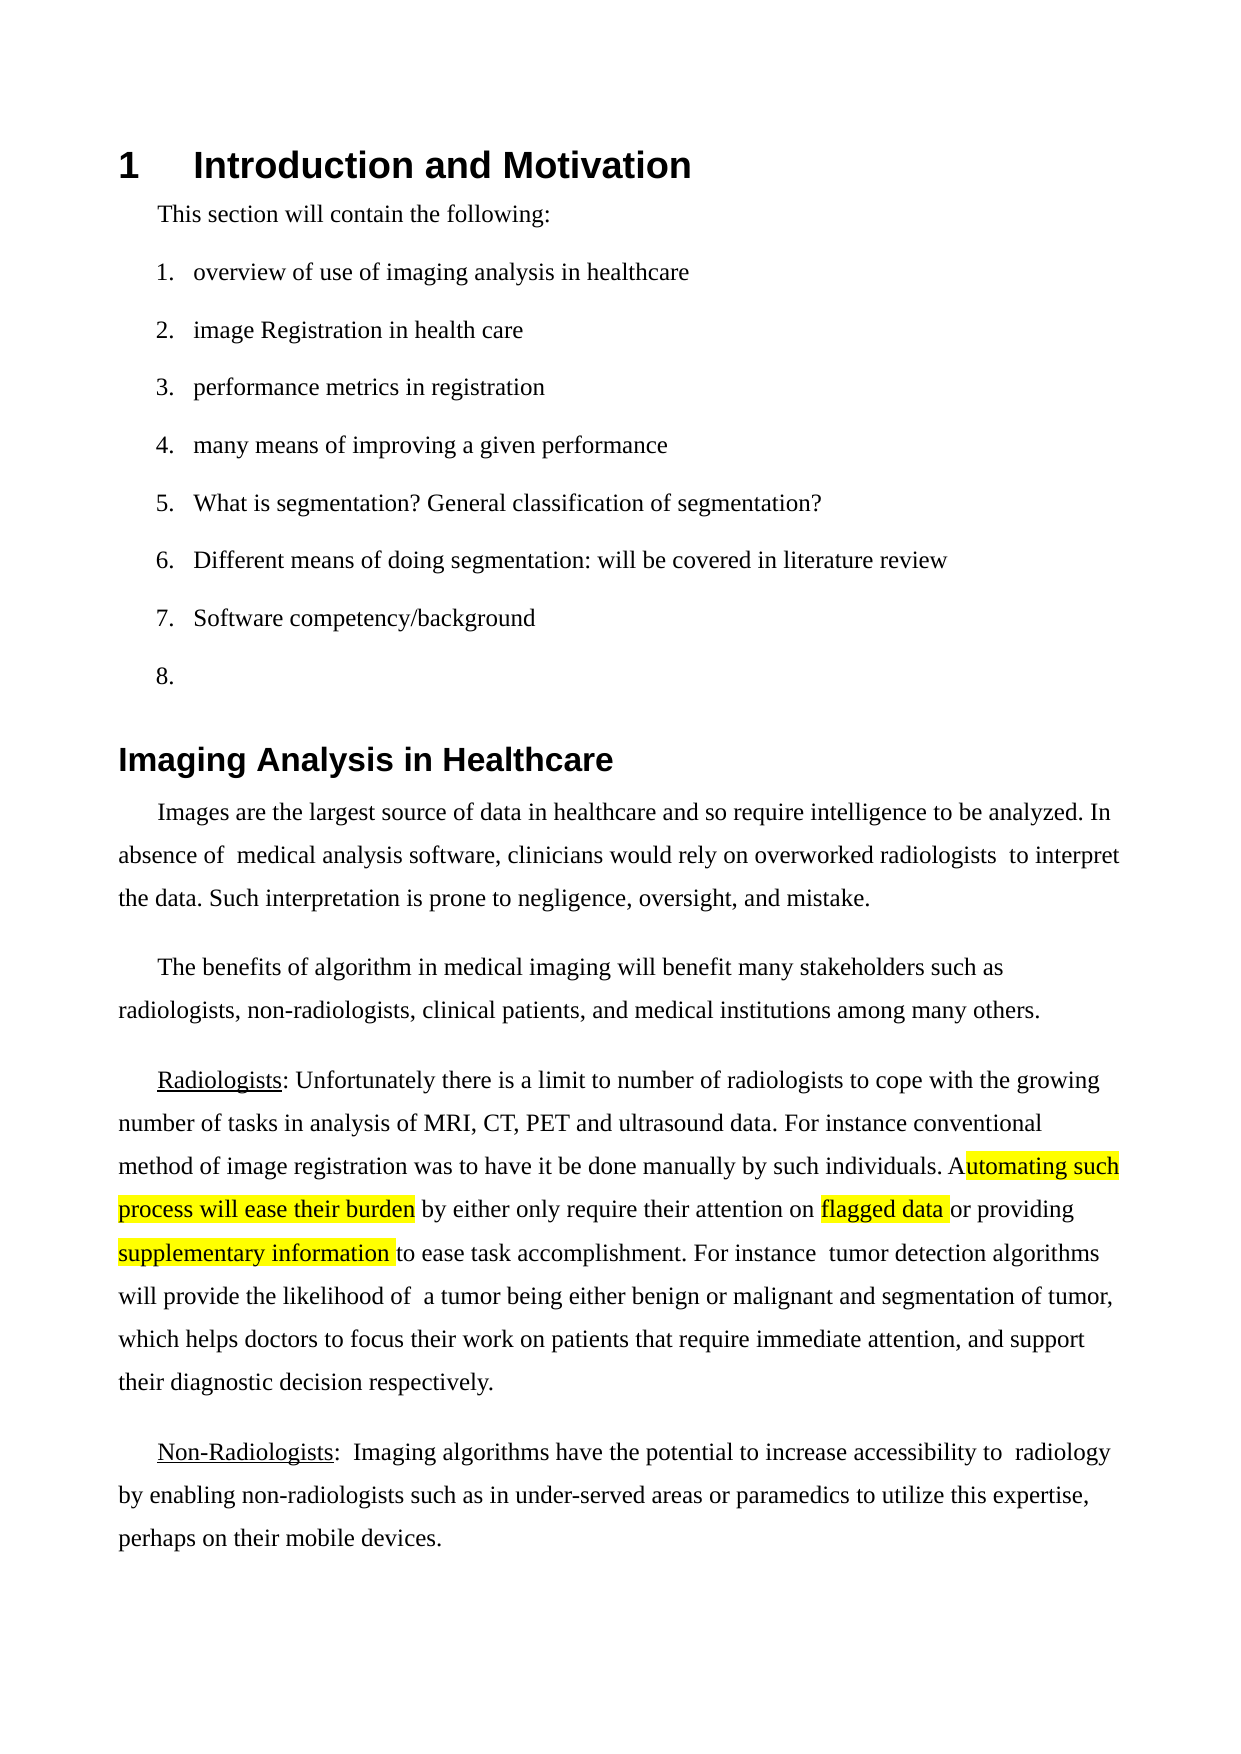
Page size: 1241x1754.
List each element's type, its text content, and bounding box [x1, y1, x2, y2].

list Different means of doing segmentation: will be covered in literature review [156, 546, 1122, 574]
list Software competency/background [156, 603, 1122, 632]
text Radiologists: Unfortunately there is a limit to number of radiologists to cope with the growing number of tasks in analysis of MRI, CT, PET and ultrasound data. For instance conventional method of image registration was to have it be done manually by such individuals. Automating such process will ease their burden by either only require their attention on flagged data or providing supplementary information to ease task accomplishment. For instance tumor detection algorithms will provide the likelihood of a tumor being either benign or malignant and segmentation of tumor, which helps doctors to focus their work on patients that require immediate attention, and support their diagnostic decision respectively. [118, 1065, 1122, 1396]
text This section will contain the following: [118, 199, 1122, 228]
text Images are the largest source of data in healthcare and so require intelligence to be analyzed. In absence of medical analysis software, clinicians would rely on overworked radiologists to interpret the data. Such interpretation is prone to negligence, oversight, and mistake. [118, 797, 1122, 912]
subtitle Imaging Analysis in Healthcare [118, 739, 1122, 778]
list performance metrics in registration [156, 372, 1122, 401]
subtitle Introduction and Motivation [118, 143, 1122, 187]
list image Registration in health care [156, 315, 1122, 343]
list overview of use of imaging analysis in healthcare [156, 257, 1122, 286]
list many means of improving a given performance [156, 430, 1122, 459]
text Non-Radiologists: Imaging algorithms have the potential to increase accessibility to radiology by enabling non-radiologists such as in under-served areas or paramedics to utilize this expertise, perhaps on their mobile devices. [118, 1437, 1122, 1552]
text The benefits of algorithm in medical imaging will benefit many stakeholders such as radiologists, non-radiologists, clinical patients, and medical institutions among many others. [118, 952, 1122, 1024]
list What is segmentation? General classification of segmentation? [156, 488, 1122, 517]
